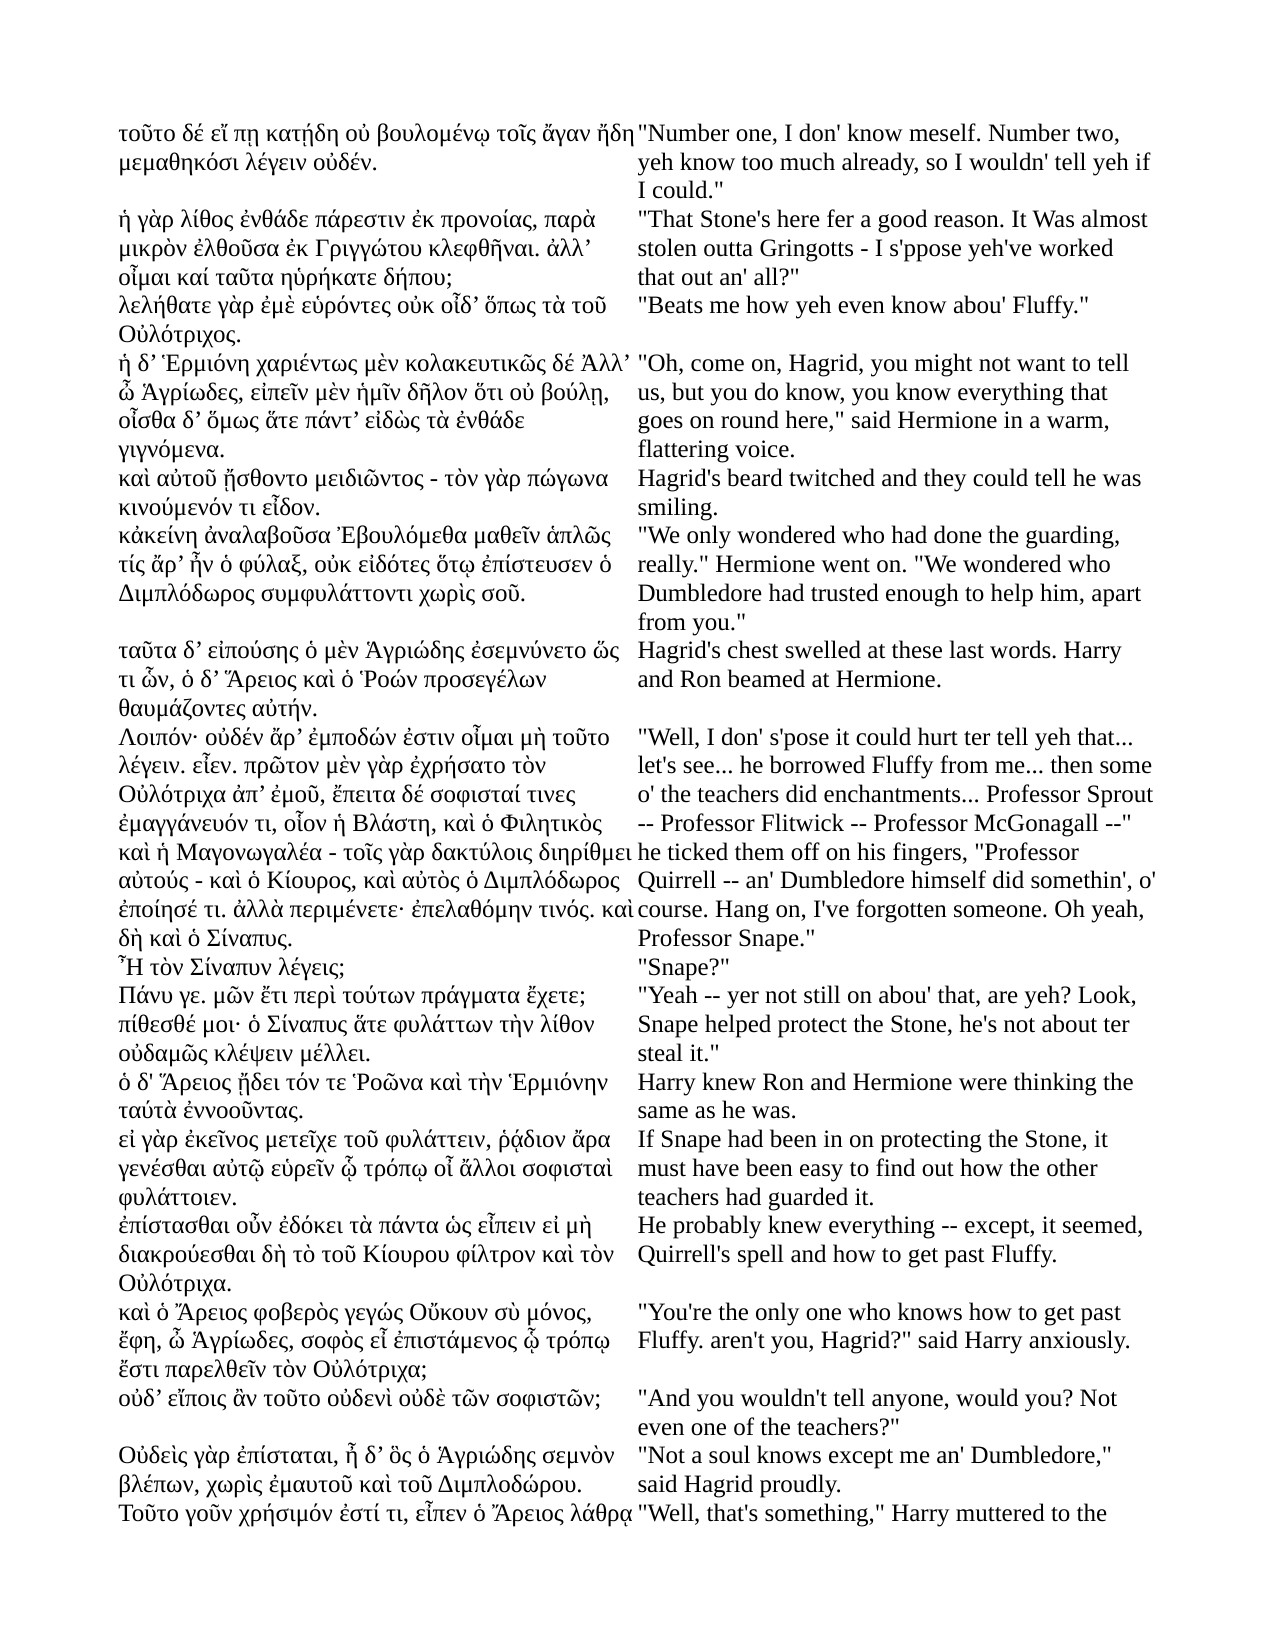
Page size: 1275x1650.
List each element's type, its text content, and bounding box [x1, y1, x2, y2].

table_cell Harry knew Ron and Hermione were thinking the same as he was. [637, 1067, 1157, 1124]
table_cell "Well, I don' s'pose it could hurt ter tell yeh that... let's see... he borrowed Fluffy from me... then some o' the teachers did enchantments... Professor Sprout -- Professor Flitwick -- Professor McGonagall --" he ticked them off on his fingers, "Professor Quirrell -- an' Dumbledore himself did somethin', o' course. Hang on, I've forgotten someone. Oh yeah, Professor Snape." [637, 722, 1157, 952]
table_cell "You're the only one who knows how to get past Fluffy. aren't you, Hagrid?" said Harry anxiously. [637, 1297, 1157, 1383]
table_cell "And you wouldn't tell anyone, would you? Not even one of the teachers?" [637, 1383, 1157, 1441]
table_cell "Beats me how yeh even know abou' Fluffy." [637, 291, 1157, 348]
table_cell τοῦτο δέ εἴ πῃ κατῄδη οὐ βουλομένῳ τοῖς ἄγαν ἤδη μεμαθηκόσι λέγειν οὐδέν. [118, 118, 637, 204]
table_cell "Snape?" [637, 952, 1157, 981]
table_cell ἡ δ’ Ἑρμιόνη χαριέντως μὲν κολακευτικῶς δέ Ἀλλ’ ὦ Ἁγρίωδες, εἰπεῖν μὲν ἡμῖν δῆλον ὅτι οὐ βούλῃ, οἶσθα δ’ ὅμως ἅτε πάντ’ εἰδὼς τὰ ἐνθάδε γιγνόμενα. [118, 348, 637, 463]
table_cell "Not a soul knows except me an' Dumbledore," said Hagrid proudly. [637, 1441, 1157, 1498]
table_cell "We only wondered who had done the guarding, really." Hermione went on. "We wondered who Dumbledore had trusted enough to help him, apart from you." [637, 521, 1157, 636]
table_cell "Yeah -- yer not still on abou' that, are yeh? Look, Snape helped protect the Stone, he's not about ter steal it." [637, 981, 1157, 1067]
table_cell ταῦτα δ’ εἰπούσης ὁ μὲν Ἁγριώδης ἐσεμνύνετο ὥς τι ὧν, ὁ δ’ Ἅρειος καὶ ὁ Ῥοών προσεγέλων θαυμάζοντες αὐτήν. [118, 636, 637, 722]
table_cell λελήθατε γὰρ ἐμὲ εὑρόντες οὐκ οἶδ’ ὅπως τὰ τοῦ Οὐλότριχος. [118, 291, 637, 348]
table_cell ὁ δ' Ἅρειος ᾔδει τόν τε Ῥοῶνα καὶ τὴν Ἑρμιόνην ταύτὰ ἐννοοῦντας. [118, 1067, 637, 1124]
table_cell καὶ ὁ Ἄρειος φοβερὸς γεγώς Οὔκουν σὺ μόνος, ἔφη, ὦ Ἁγρίωδες, σοφὸς εἶ ἐπιστάμενος ᾧ τρόπῳ ἔστι παρελθεῖν τὸν Οὐλότριχα; [118, 1297, 637, 1383]
table_cell "Oh, come on, Hagrid, you might not want to tell us, but you do know, you know everything that goes on round here," said Hermione in a warm, flattering voice. [637, 348, 1157, 463]
table_cell καὶ αὐτοῦ ᾔσθοντο μειδιῶντος - τὸν γὰρ πώγωνα κινούμενόν τι εἶδον. [118, 463, 637, 521]
table_cell "That Stone's here fer a good reason. It Was almost stolen outta Gringotts - I s'ppose yeh've worked that out an' all?" [637, 204, 1157, 291]
table_cell ἐπίστασθαι οὖν ἐδόκει τὰ πάντα ὡς εἶπειν εἰ μὴ διακρούεσθαι δὴ τὸ τοῦ Κίουρου φίλτρον καὶ τὸν Οὐλότριχα. [118, 1211, 637, 1297]
table_cell κἀκείνη ἀναλαβοῦσα Ἐβουλόμεθα μαθεῖν ἁπλῶς τίς ἄρ’ ἦν ὁ φύλαξ, οὐκ εἰδότες ὅτῳ ἐπίστευσεν ὁ Διμπλόδωρος συμφυλάττοντι χωρὶς σοῦ. [118, 521, 637, 636]
table_cell Πάνυ γε. μῶν ἔτι περὶ τούτων πράγματα ἔχετε; πίθεσθέ μοι· ὁ Σίναπυς ἅτε φυλάττων τὴν λίθον οὐδαμῶς κλέψειν μέλλει. [118, 981, 637, 1067]
table_cell Τοῦτο γοῦν χρήσιμόν ἐστί τι, εἶπεν ὁ Ἄρειος λάθρᾳ [118, 1498, 637, 1527]
table_cell ἡ γὰρ λίθος ἐνθάδε πάρεστιν ἐκ προνοίας, παρὰ μικρὸν ἐλθοῦσα ἐκ Γριγγώτου κλεφθῆναι. ἀλλ’ οἶμαι καί ταῦτα ηὑρήκατε δήπου; [118, 204, 637, 291]
table_cell "Number one, I don' know meself. Number two, yeh know too much already, so I wouldn' tell yeh if I could." [637, 118, 1157, 204]
table_cell Λοιπόν· οὐδέν ἄρ’ ἐμποδών ἐστιν οἶμαι μὴ τοῦτο λέγειν. εἶεν. πρῶτον μὲν γὰρ ἐχρήσατο τὸν Οὐλότριχα ἀπ’ ἐμοῦ, ἔπειτα δέ σοφισταί τινες ἐμαγγάνευόν τι, οἷον ἡ Βλάστη, καὶ ὁ Φιλητικὸς καὶ ἡ Μαγονωγαλέα - τοῖς γὰρ δακτύλοις διηρίθμει αὐτούς - καὶ ὁ Κίουρος, καὶ αὐτὸς ὁ Διμπλόδωρος ἐποίησέ τι. ἀλλὰ περιμένετε· ἐπελαθόμην τινός. καὶ δὴ καὶ ὁ Σίναπυς. [118, 722, 637, 952]
table_cell Ἦ τὸν Σίναπυν λέγεις; [118, 952, 637, 981]
table_cell οὐδ’ εἴποις ἂν τοῦτο οὐδενὶ οὐδὲ τῶν σοφιστῶν; [118, 1383, 637, 1441]
table_cell Hagrid's chest swelled at these last words. Harry and Ron beamed at Hermione. [637, 636, 1157, 722]
table_cell Hagrid's beard twitched and they could tell he was smiling. [637, 463, 1157, 521]
table_cell He probably knew everything -- except, it seemed, Quirrell's spell and how to get past Fluffy. [637, 1211, 1157, 1297]
table_cell εἰ γὰρ ἐκεῖνος μετεῖχε τοῦ φυλάττειν, ῥᾴδιον ἄρα γενέσθαι αὐτῷ εὑρεῖν ᾧ τρόπῳ οἶ ἄλλοι σοφισταὶ φυλάττοιεν. [118, 1124, 637, 1211]
table_cell If Snape had been in on protecting the Stone, it must have been easy to find out how the other teachers had guarded it. [637, 1124, 1157, 1211]
table_cell Οὐδεὶς γὰρ ἐπίσταται, ἦ δ’ ὃς ὁ Ἁγριώδης σεμνὸν βλέπων, χωρὶς ἐμαυτοῦ καὶ τοῦ Διμπλοδώρου. [118, 1441, 637, 1498]
table_cell "Well, that's something," Harry muttered to the [637, 1498, 1157, 1527]
